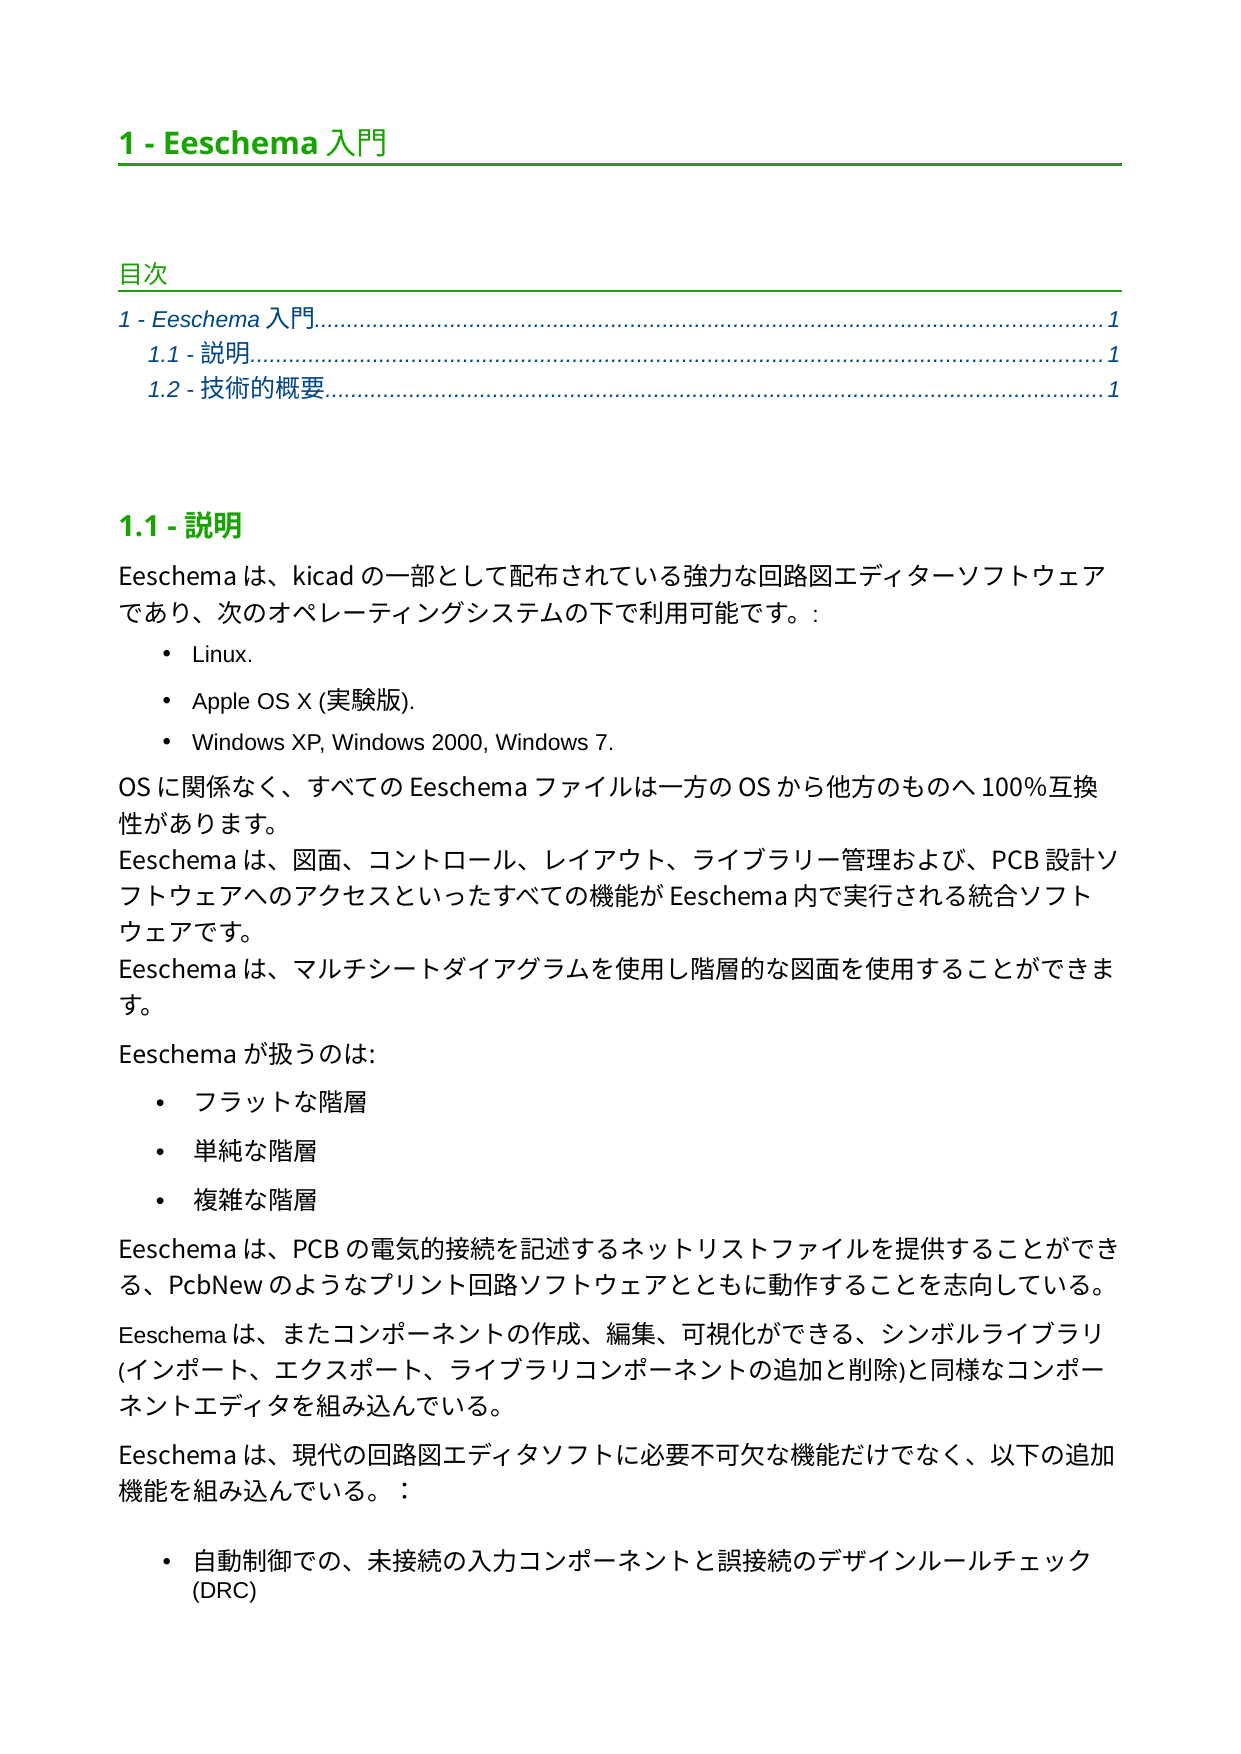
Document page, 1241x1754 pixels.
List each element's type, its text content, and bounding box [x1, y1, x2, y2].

subtitle 説明 [118, 502, 1122, 544]
text 目次 [118, 261, 1122, 290]
text Eeschemaは、kicadの一部として配布されている強力な回路図エディターソフトウェアであり、次のオペレーティングシステムの下で利用可能です。: [118, 557, 1122, 629]
subtitle Eeschema入門 [118, 118, 1122, 163]
text Eeschemaは、現代の回路図エディタソフトに必要不可欠な機能だけでなく、以下の追加機能を組み込んでいる。： [118, 1435, 1122, 1508]
list フラットな階層 [156, 1083, 1122, 1119]
list 複雑な階層 [156, 1180, 1122, 1217]
list 自動制御での、未接続の入力コンポーネントと誤接続のデザインルールチェック (DRC) [162, 1542, 1122, 1604]
text Eeschemaは、またコンポーネントの作成、編集、可視化ができる、シンボルライブラリ(インポート、エクスポート、ライブラリコンポーネントの追加と削除)と同様なコンポーネントエディタを組み込んでいる。 [118, 1314, 1122, 1423]
text Eeschemaは、図面、コントロール、レイアウト、ライブラリー管理および、PCB設計ソフトウェアへのアクセスといったすべての機能がEeschema内で実行される統合ソフトウェアです。 Eeschemaは、マルチシートダイアグラムを使用し階層的な図面を使用することができます。 [118, 840, 1122, 1022]
list Linux. [162, 642, 1122, 668]
text 1.1 - 説明 1 [148, 339, 1122, 369]
text OSに関係なく、すべてのEeschemaファイルは一方のOSから他方のものへ100％互換性があります。 [118, 768, 1122, 840]
text 1 - Eeschema入門 1 [118, 304, 1122, 333]
list Apple OS X (実験版). [162, 681, 1122, 717]
list 単純な階層 [156, 1132, 1122, 1168]
text 1.2 - 技術的概要 1 [148, 375, 1122, 404]
text Eeschema が扱うのは: [118, 1034, 1122, 1070]
list Windows XP, Windows 2000, Windows 7. [162, 729, 1122, 755]
text Eeschemaは、PCBの電気的接続を記述するネットリストファイルを提供することができる、PcbNewのようなプリント回路ソフトウェアとともに動作することを志向している。 [118, 1229, 1122, 1302]
